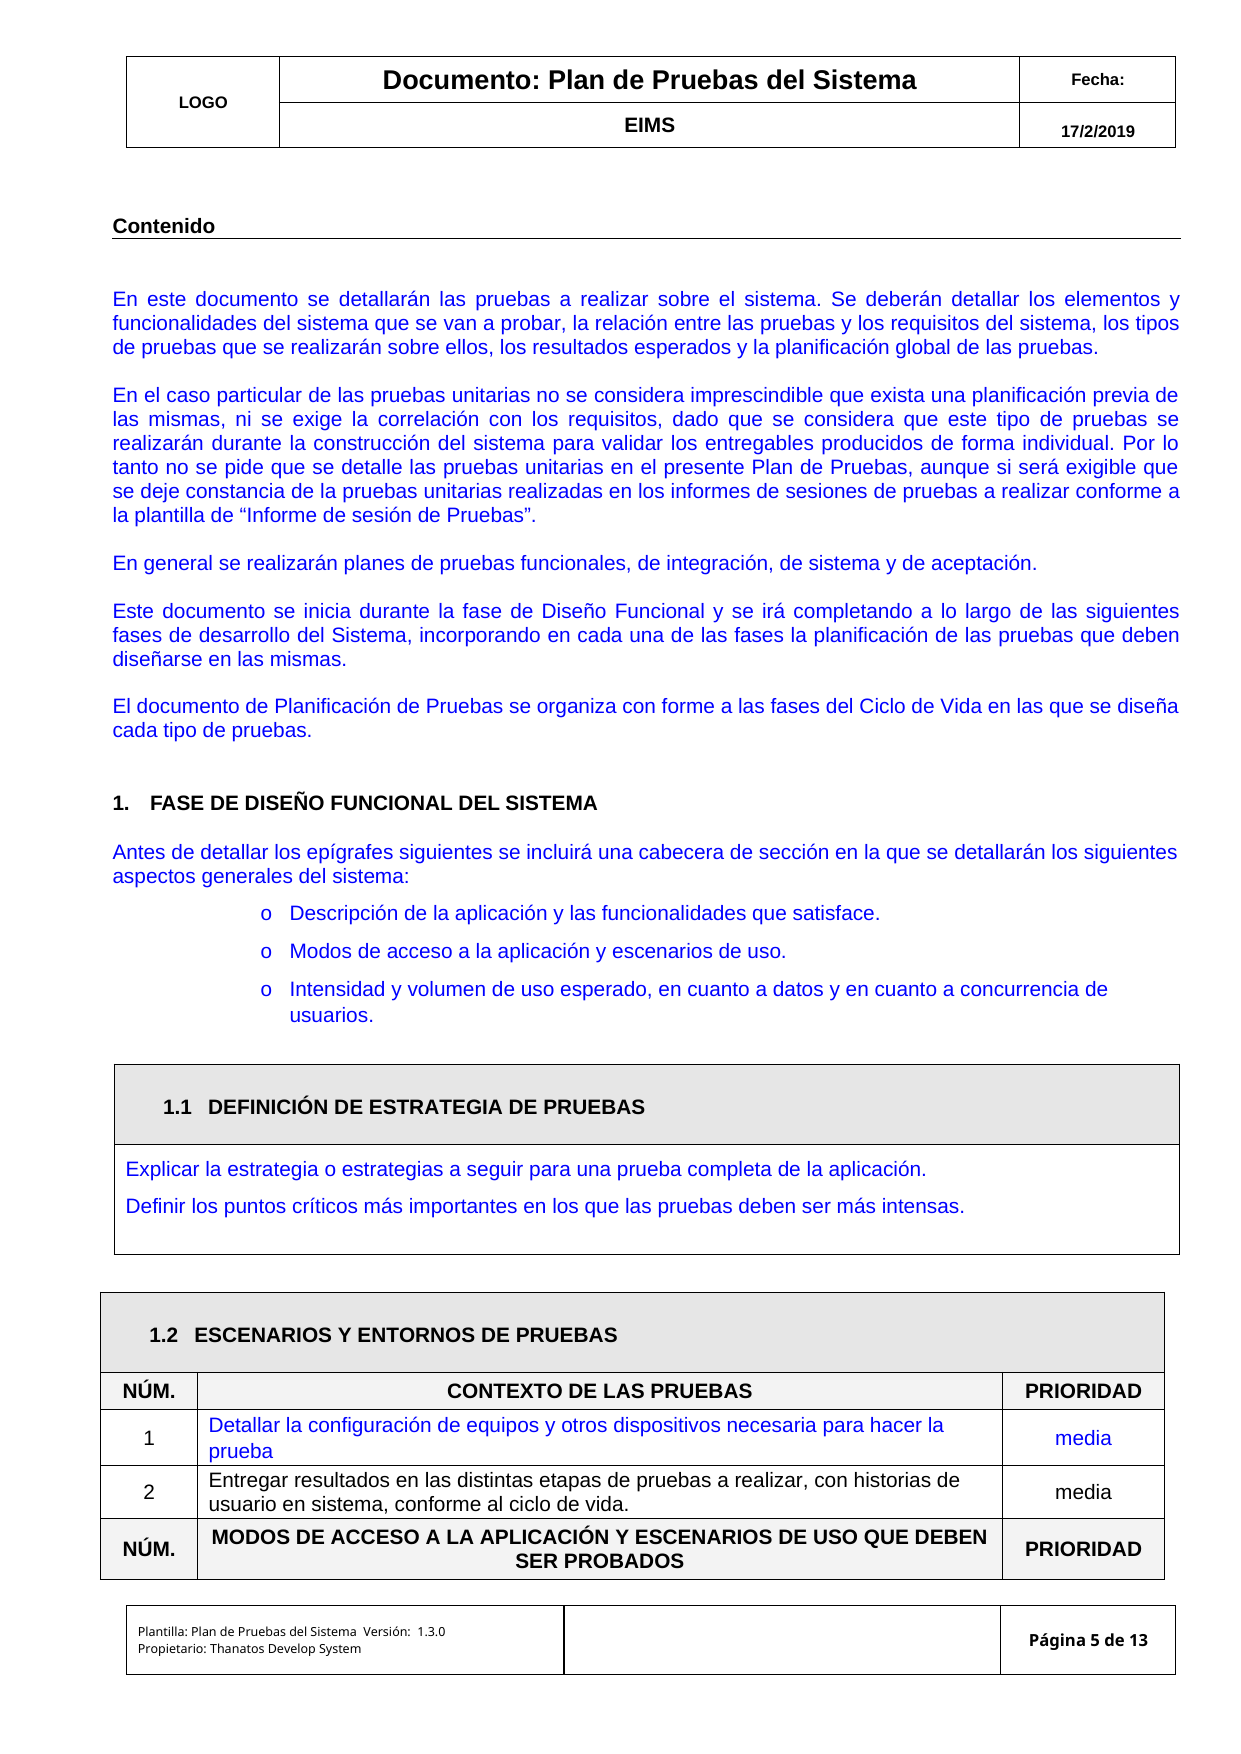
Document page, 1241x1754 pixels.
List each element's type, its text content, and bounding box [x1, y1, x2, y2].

list Descripción de la aplicación y las funcionalidades que satisface. [260, 901, 1181, 926]
text El documento de Planificación de Pruebas se organiza con forme a las fases del Ciclo de Vida en las que se diseña cada tipo de pruebas. [112, 694, 1181, 742]
table_cell media [1003, 1466, 1164, 1518]
table_cell 1 [101, 1410, 197, 1464]
text En general se realizarán planes de pruebas funcionales, de integración, de sistema y de aceptación. [112, 551, 1181, 574]
list Modos de acceso a la aplicación y escenarios de uso. [260, 939, 1181, 965]
table_cell 2 [101, 1466, 197, 1518]
table_cell CONTEXTO DE LAS PRUEBAS [198, 1373, 1002, 1409]
table_header ESCENARIOS Y ENTORNOS DE PRUEBAS [101, 1293, 1164, 1372]
table_cell NÚM. [101, 1519, 197, 1579]
text Antes de detallar los epígrafes siguientes se incluirá una cabecera de sección en la que se detallarán los siguientes aspectos generales del sistema: [112, 840, 1181, 888]
table_cell Entregar resultados en las distintas etapas de pruebas a realizar, con historias de usuario en sistema, conforme al ciclo de vida. [198, 1466, 1002, 1518]
text Este documento se inicia durante la fase de Diseño Funcional y se irá completando a lo largo de las siguientes fases de desarrollo del Sistema, incorporando en cada una de las fases la planificación de las pruebas que deben diseñarse en las mismas. [112, 598, 1181, 670]
table_cell Detallar la configuración de equipos y otros dispositivos necesaria para hacer la prueba [198, 1410, 1002, 1464]
text En este documento se detallarán las pruebas a realizar sobre el sistema. Se deberán detallar los elementos y funcionalidades del sistema que se van a probar, la relación entre las pruebas y los requisitos del sistema, los tipos de pruebas que se realizarán sobre ellos, los resultados esperados y la planificación global de las pruebas. [112, 287, 1181, 359]
table_cell PRIORIDAD [1003, 1519, 1164, 1579]
table_cell MODOS DE ACCESO A LA APLICACIÓN Y ESCENARIOS DE USO QUE DEBEN SER PROBADOS [198, 1519, 1002, 1579]
title Contenido [112, 214, 1181, 238]
table_cell PRIORIDAD [1003, 1373, 1164, 1409]
subtitle FASE DE DISEÑO FUNCIONAL DEL SISTEMA [112, 773, 1181, 815]
table_header DEFINICIÓN DE ESTRATEGIA DE PRUEBAS [115, 1065, 1179, 1144]
table_cell NÚM. [101, 1373, 197, 1409]
list Intensidad y volumen de uso esperado, en cuanto a datos y en cuanto a concurrencia de usuarios. [260, 977, 1181, 1027]
table_cell media [1003, 1410, 1164, 1464]
table_cell Explicar la estrategia o estrategias a seguir para una prueba completa de la aplicación. Definir los puntos críticos más importantes en los que las pruebas deben ser más intensas. [115, 1145, 1179, 1254]
text En el caso particular de las pruebas unitarias no se considera imprescindible que exista una planificación previa de las mismas, ni se exige la correlación con los requisitos, dado que se considera que este tipo de pruebas se realizarán durante la construcción del sistema para validar los entregables producidos de forma individual. Por lo tanto no se pide que se detalle las pruebas unitarias en el presente Plan de Pruebas, aunque si será exigible que se deje constancia de la pruebas unitarias realizadas en los informes de sesiones de pruebas a realizar conforme a la plantilla de “Informe de sesión de Pruebas”. [112, 383, 1181, 527]
